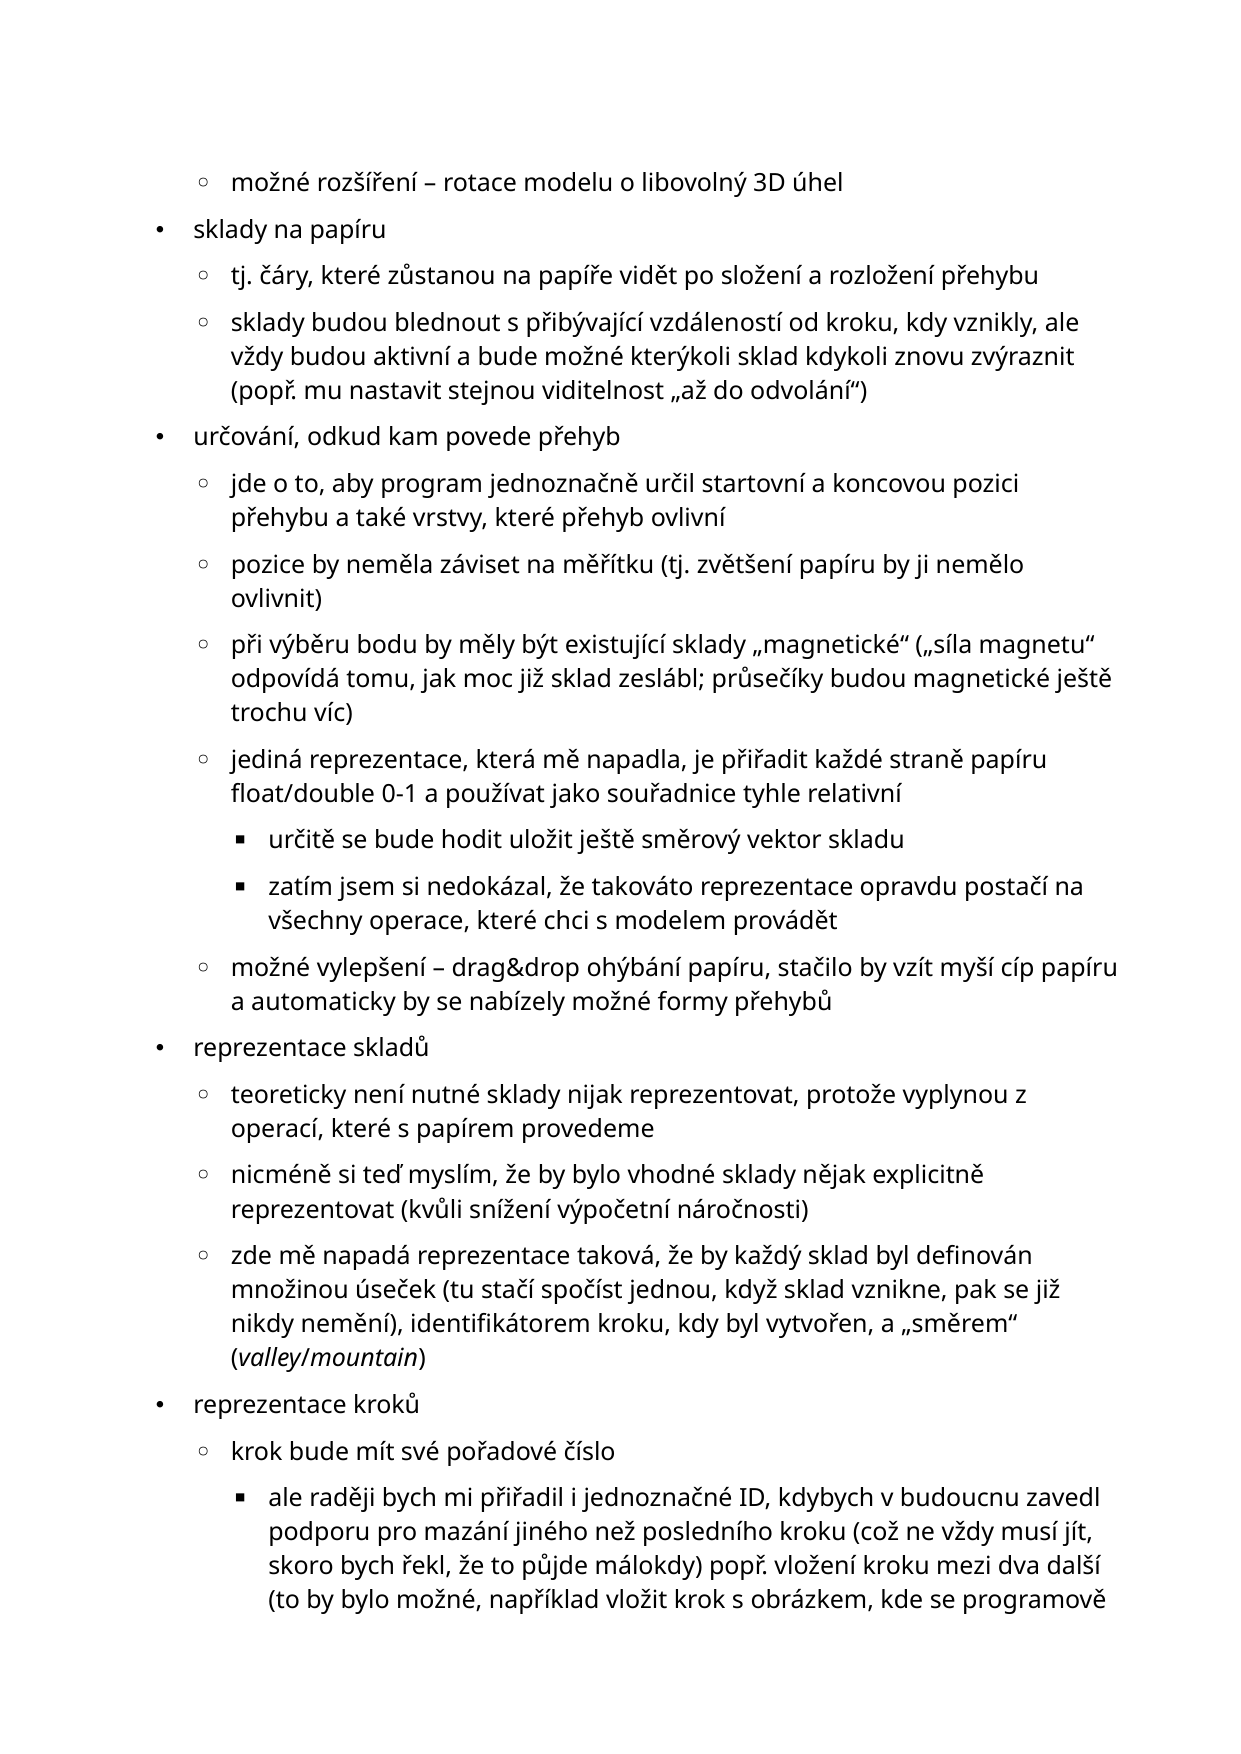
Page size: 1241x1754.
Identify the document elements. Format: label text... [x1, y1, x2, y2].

list teoreticky není nutné sklady nijak reprezentovat, protože vyplynou z operací, které s papírem provedeme [193, 1077, 1122, 1145]
list zde mě napadá reprezentace taková, že by každý sklad byl definován množinou úseček (tu stačí spočíst jednou, když sklad vznikne, pak se již nikdy nemění), identifikátorem kroku, kdy byl vytvořen, a „směrem“ (valley/mountain) [193, 1238, 1122, 1374]
list možné rozšíření – rotace modelu o libovolný 3D úhel [193, 165, 1122, 199]
list zatím jsem si nedokázal, že takováto reprezentace opravdu postačí na všechny operace, které chci s modelem provádět [231, 869, 1122, 937]
list možné vylepšení – drag&drop ohýbání papíru, stačilo by vzít myší cíp papíru a automaticky by se nabízely možné formy přehybů [193, 949, 1122, 1017]
list ale raději bych mi přiřadil i jednoznačné ID, kdybych v budoucnu zavedl podporu pro mazání jiného než posledního kroku (což ne vždy musí jít, skoro bych řekl, že to půjde málokdy) popř. vložení kroku mezi dva další (to by bylo možné, například vložit krok s obrázkem, kde se programově [231, 1480, 1122, 1616]
list reprezentace kroků [156, 1387, 1122, 1421]
list při výběru bodu by měly být existující sklady „magnetické“ („síla magnetu“ odpovídá tomu, jak moc již sklad zeslábl; průsečíky budou magnetické ještě trochu víc) [193, 627, 1122, 729]
list krok bude mít své pořadové číslo [193, 1433, 1122, 1467]
list sklady budou blednout s přibývající vzdáleností od kroku, kdy vznikly, ale vždy budou aktivní a bude možné kterýkoli sklad kdykoli znovu zvýraznit (popř. mu nastavit stejnou viditelnost „až do odvolání“) [193, 304, 1122, 407]
list určování, odkud kam povede přehyb [156, 419, 1122, 453]
list jde o to, aby program jednoznačně určil startovní a koncovou pozici přehybu a také vrstvy, které přehyb ovlivní [193, 466, 1122, 534]
list nicméně si teď myslím, že by bylo vhodné sklady nějak explicitně reprezentovat (kvůli snížení výpočetní náročnosti) [193, 1157, 1122, 1225]
list pozice by neměla záviset na měřítku (tj. zvětšení papíru by ji nemělo ovlivnit) [193, 546, 1122, 614]
list tj. čáry, které zůstanou na papíře vidět po složení a rozložení přehybu [193, 258, 1122, 292]
list reprezentace skladů [156, 1030, 1122, 1064]
list jediná reprezentace, která mě napadla, je přiřadit každé straně papíru float/double 0-1 a používat jako souřadnice tyhle relativní [193, 742, 1122, 810]
list sklady na papíru [156, 211, 1122, 245]
list určitě se bude hodit uložit ještě směrový vektor skladu [231, 822, 1122, 856]
